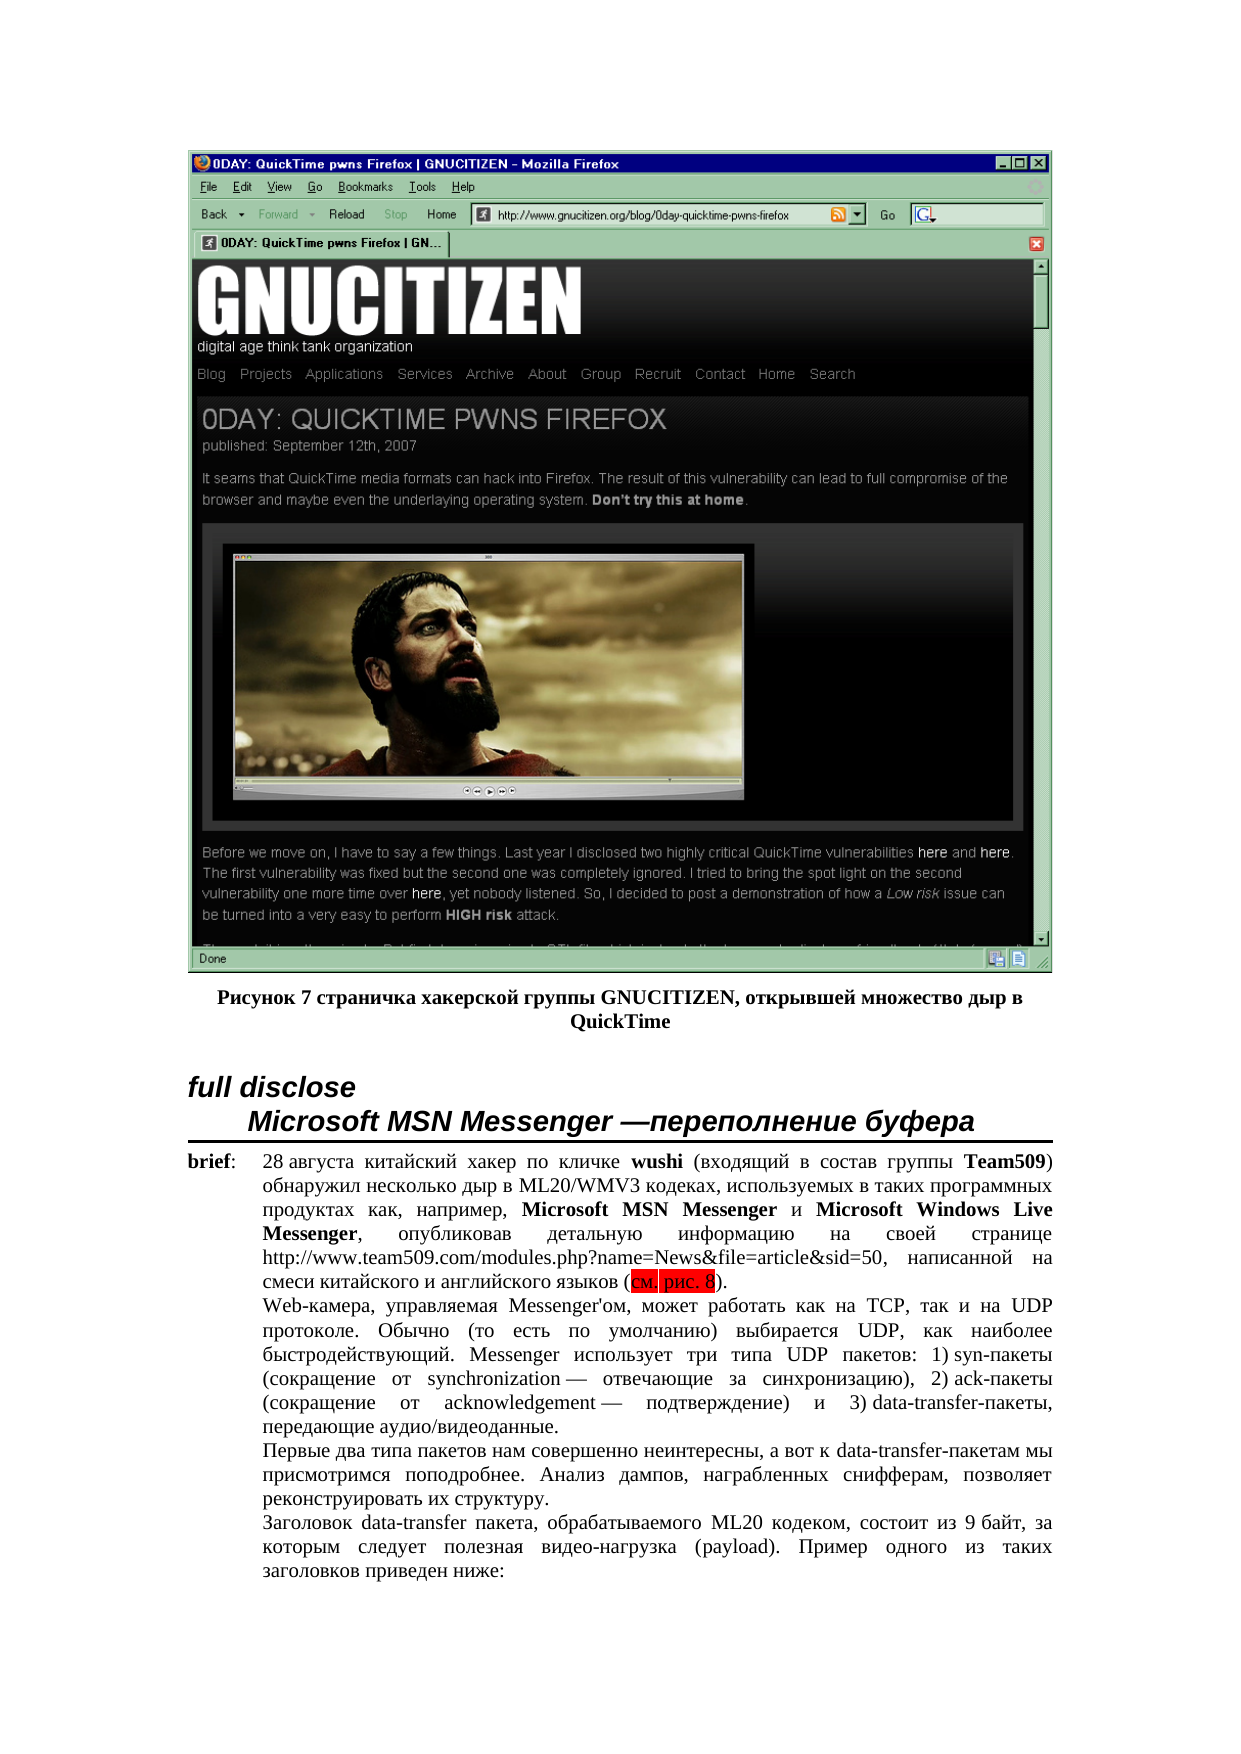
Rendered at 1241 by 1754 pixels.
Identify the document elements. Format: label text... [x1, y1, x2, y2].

text Web-камера, управляемая Messenger'ом, может работать как на TCP, так и на UDP протоколе. Обычно (то есть по умолчанию) выбирается UDP, как наиболее быстродействующий. Messenger использует три типа UDP пакетов: 1) syn-пакеты (сокращение от synchronization — отвечающие за синхронизацию), 2) ack-пакеты (сокращение от acknowledgement — подтверждение) и 3) data-transfer-пакеты, передающие аудио/видеоданные. [262, 1293, 1053, 1438]
picture [188, 150, 1053, 973]
text Заголовок data-transfer пакета, обрабатываемого ML20 кодеком, состоит из 9 байт, за которым следует полезная видео-нагрузка (payload). Пример одного из таких заголовков приведен ниже: [262, 1510, 1053, 1582]
text Первые два типа пакетов нам совершенно неинтересны, а вот к data-transfer-пакетам мы присмотримся поподробнее. Анализ дампов, награбленных снифферам, позволяет реконструировать их структуру. [262, 1438, 1053, 1510]
text Рисунок 7 страничка хакерской группы GNUCITIZEN, открывшей множество дыр в QuickTime [187, 985, 1053, 1033]
subtitle full disclose Microsoft MSN Messenger —переполнение буфера [187, 1071, 1053, 1143]
text brief: 28 августа китайский хакер по кличке wushi (входящий в состав группы Team509) обнаружил несколько дыр в ML20/WMV3 кодеках, используемых в таких программных продуктах как, например, Microsoft MSN Messenger и Microsoft Windows Live Messenger, опубликовав детальную информацию на своей странице http://www.team509.com/modules.php?name=News&file=article&sid=50, написанной на смеси китайского и английского языков (см. рис. 8). [187, 1149, 1053, 1293]
